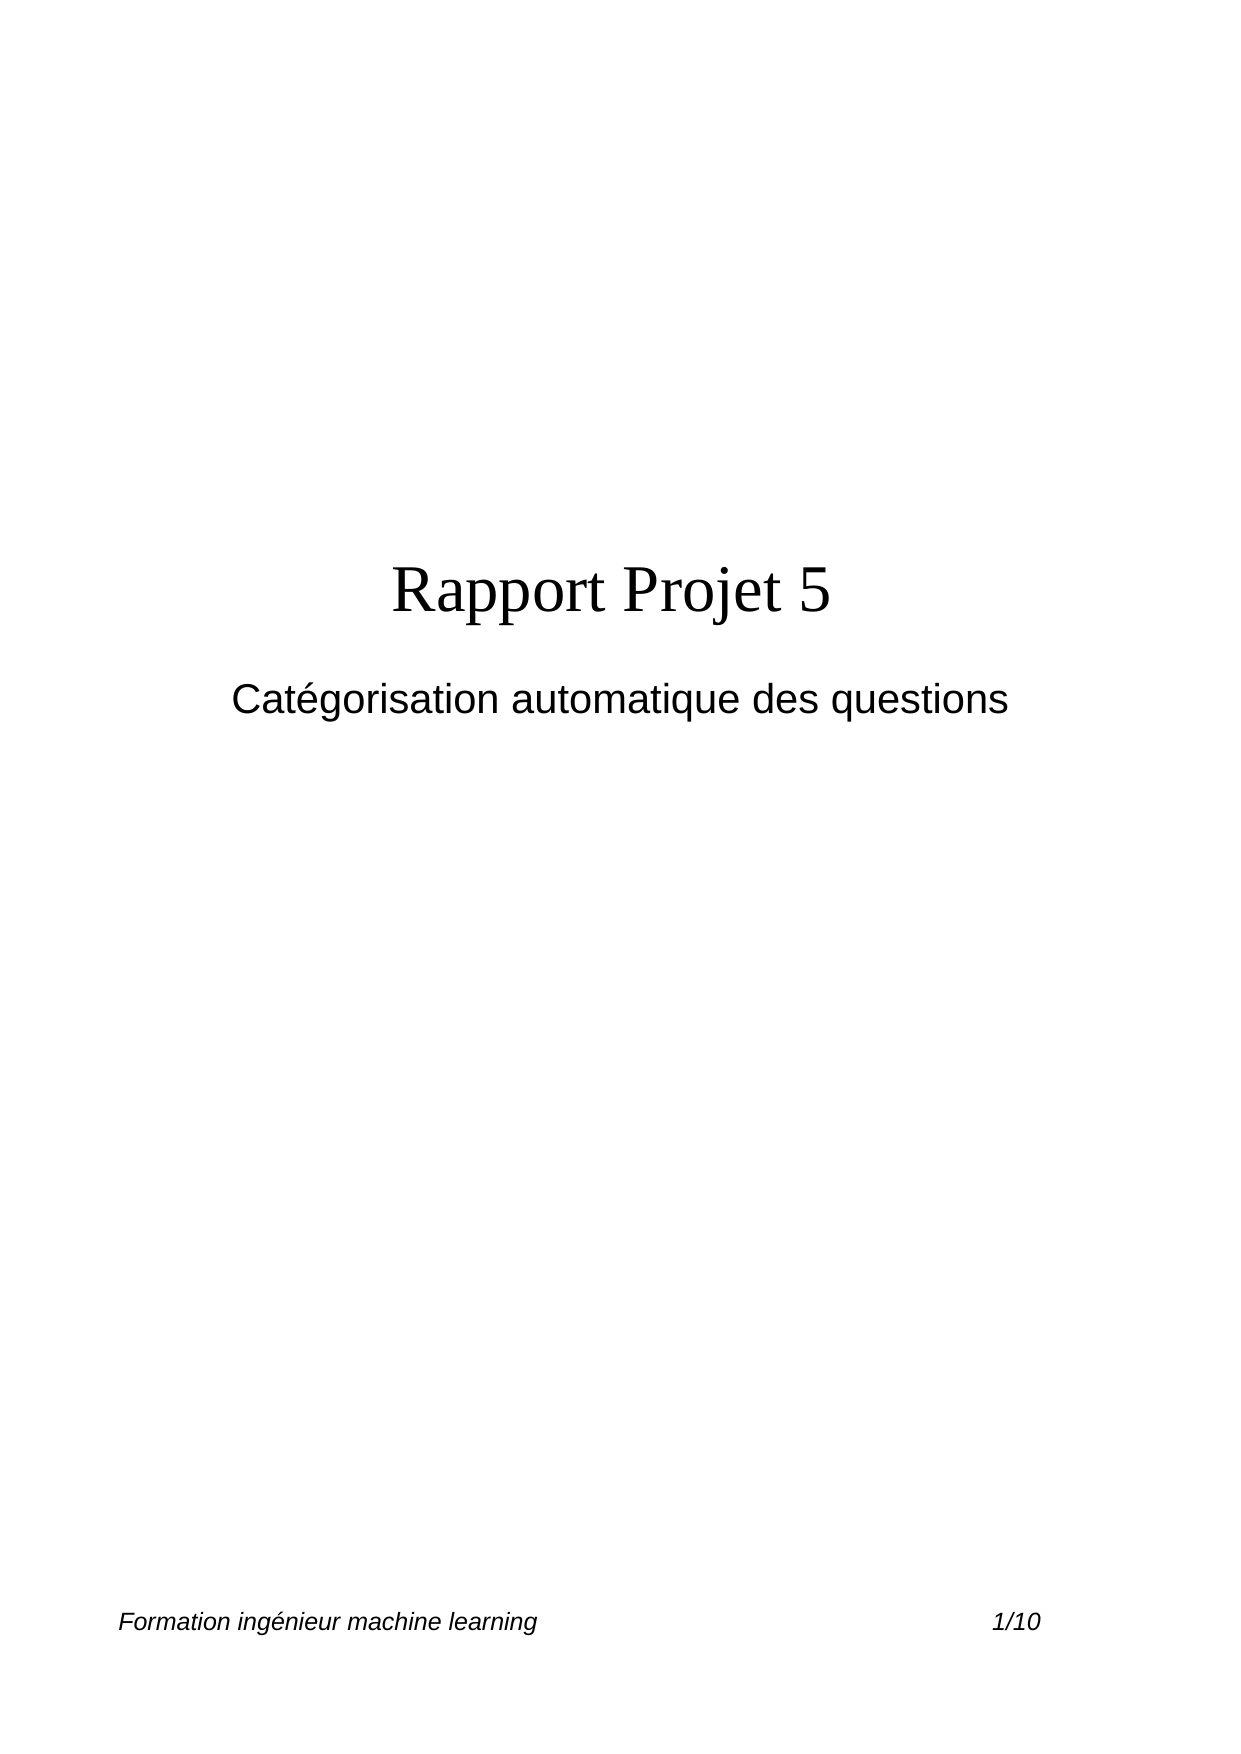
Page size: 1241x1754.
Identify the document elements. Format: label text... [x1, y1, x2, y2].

text Catégorisation automatique des questions [118, 674, 1122, 722]
text Rapport Projet 5 [118, 549, 1122, 626]
